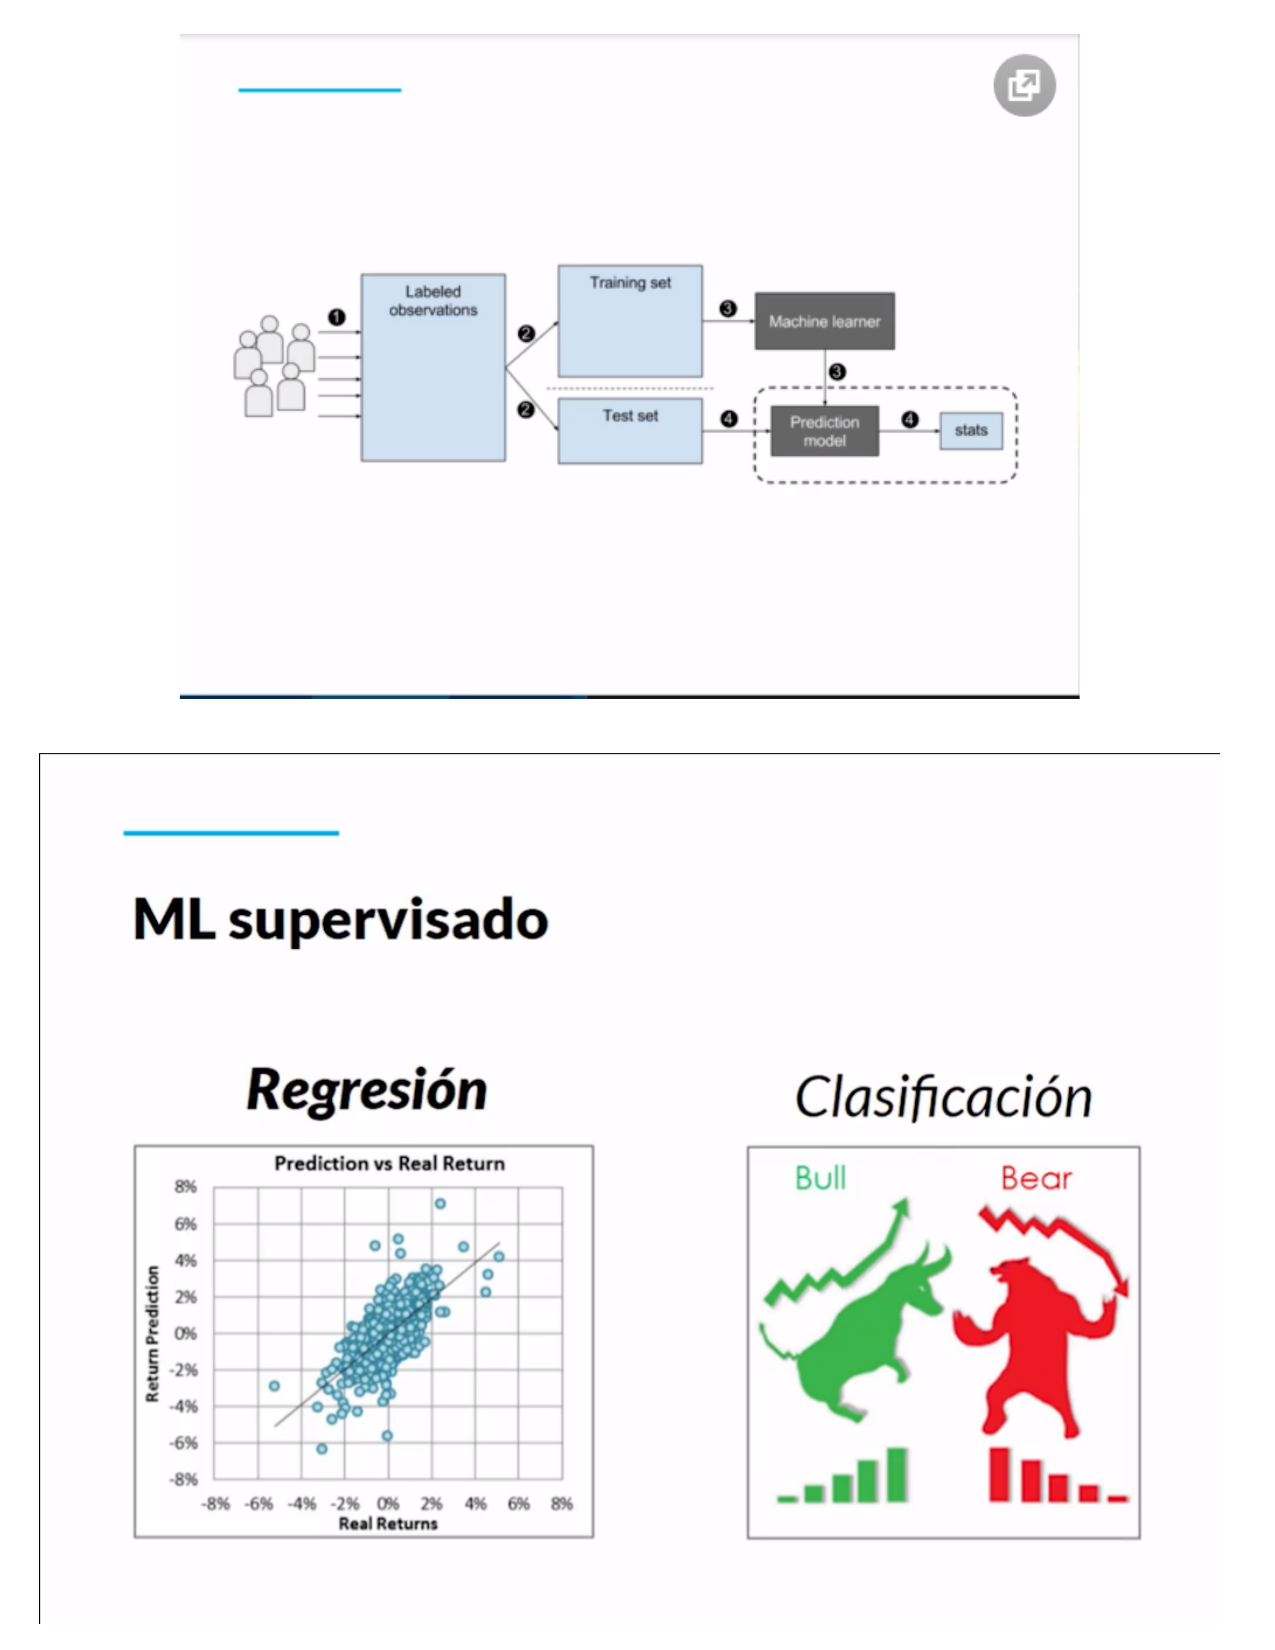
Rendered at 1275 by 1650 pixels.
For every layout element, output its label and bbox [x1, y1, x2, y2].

picture [39, 753, 1221, 1624]
picture [179, 34, 1080, 699]
